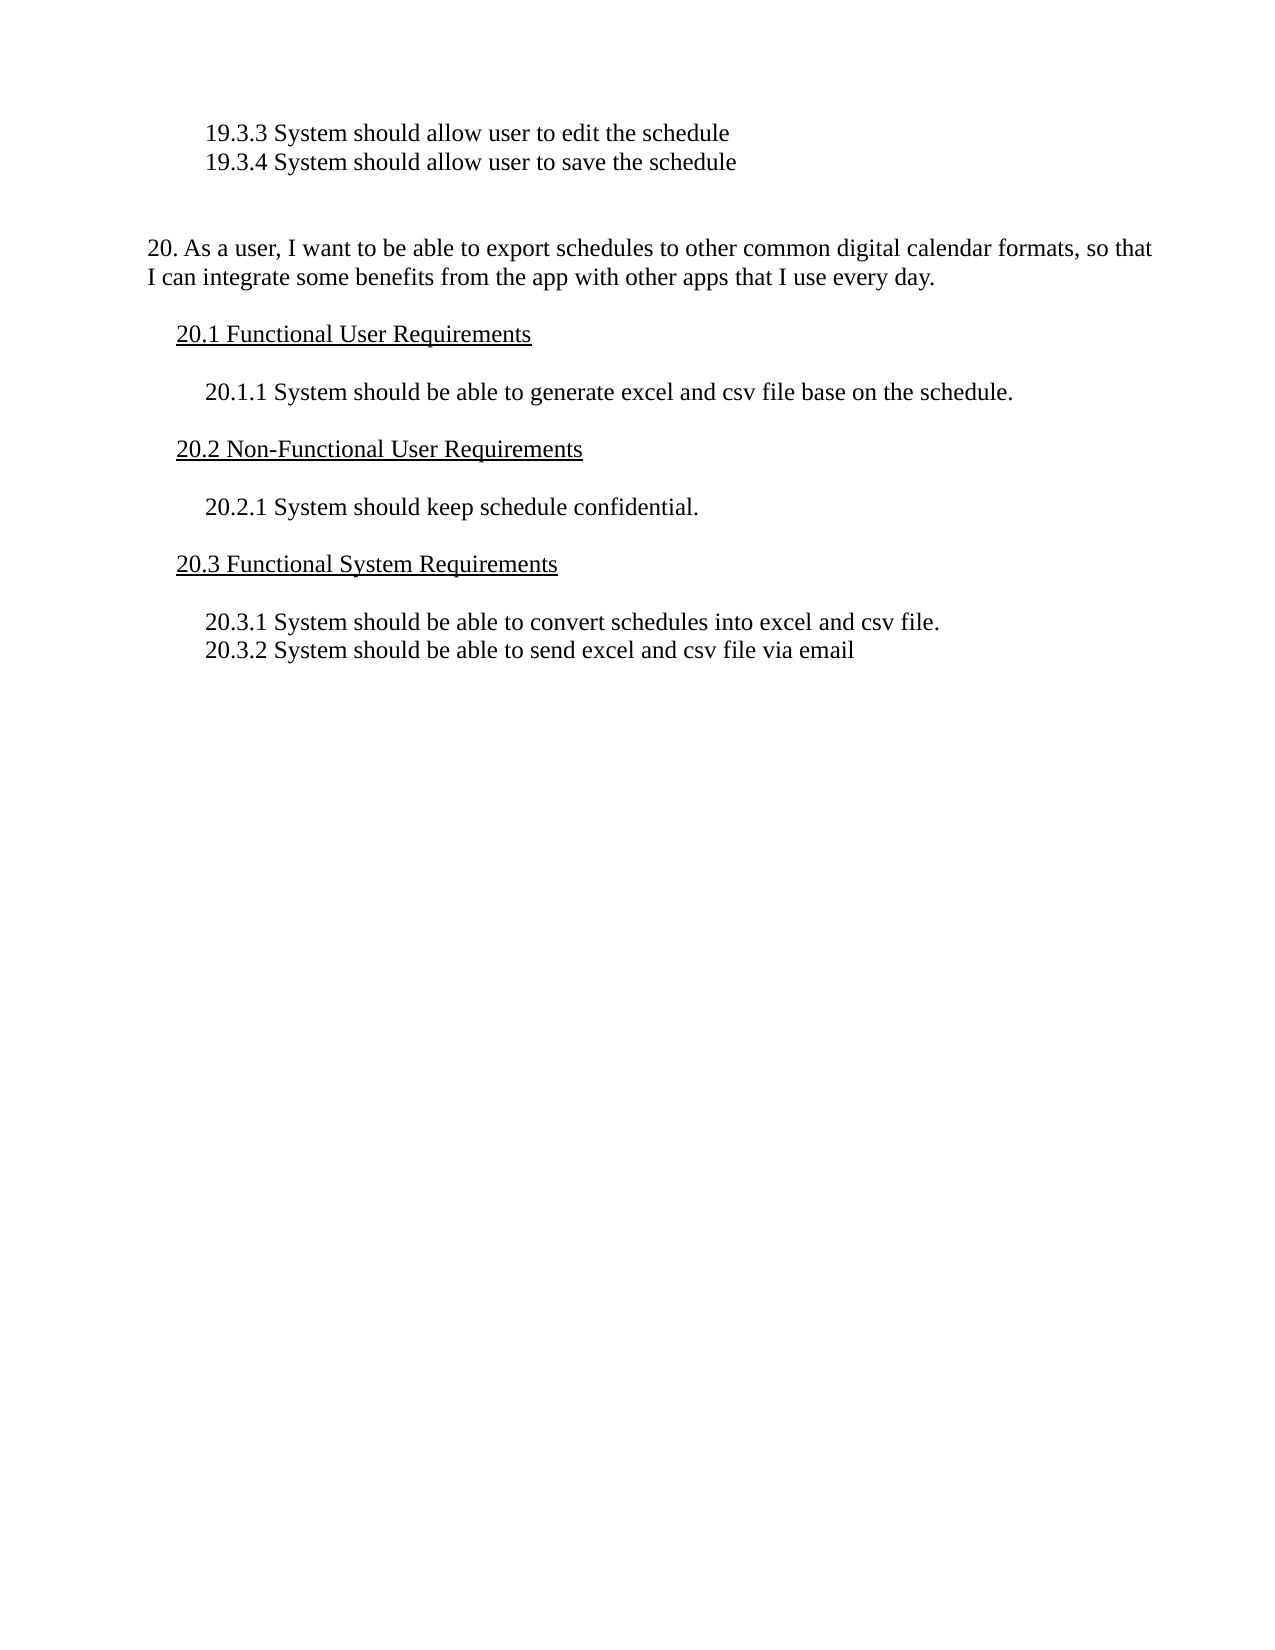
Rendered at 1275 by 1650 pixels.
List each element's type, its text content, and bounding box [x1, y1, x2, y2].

text 20.3 Functional System Requirements [176, 549, 1157, 578]
text 19.3.3 System should allow user to edit the schedule [205, 118, 1157, 147]
text 20.1.1 System should be able to generate excel and csv file base on the schedule. [205, 377, 1157, 406]
text 20.2.1 System should keep schedule confidential. [205, 492, 1157, 521]
text 20. As a user, I want to be able to export schedules to other common digital calendar formats, so that I can integrate some benefits from the app with other apps that I use every day. [147, 233, 1157, 291]
text 19.3.4 System should allow user to save the schedule [205, 147, 1157, 176]
text 20.1 Functional User Requirements [176, 319, 1157, 348]
text 20.3.2 System should be able to send excel and csv file via email [205, 636, 1157, 664]
text 20.2 Non-Functional User Requirements [176, 434, 1157, 463]
text 20.3.1 System should be able to convert schedules into excel and csv file. [205, 607, 1157, 636]
